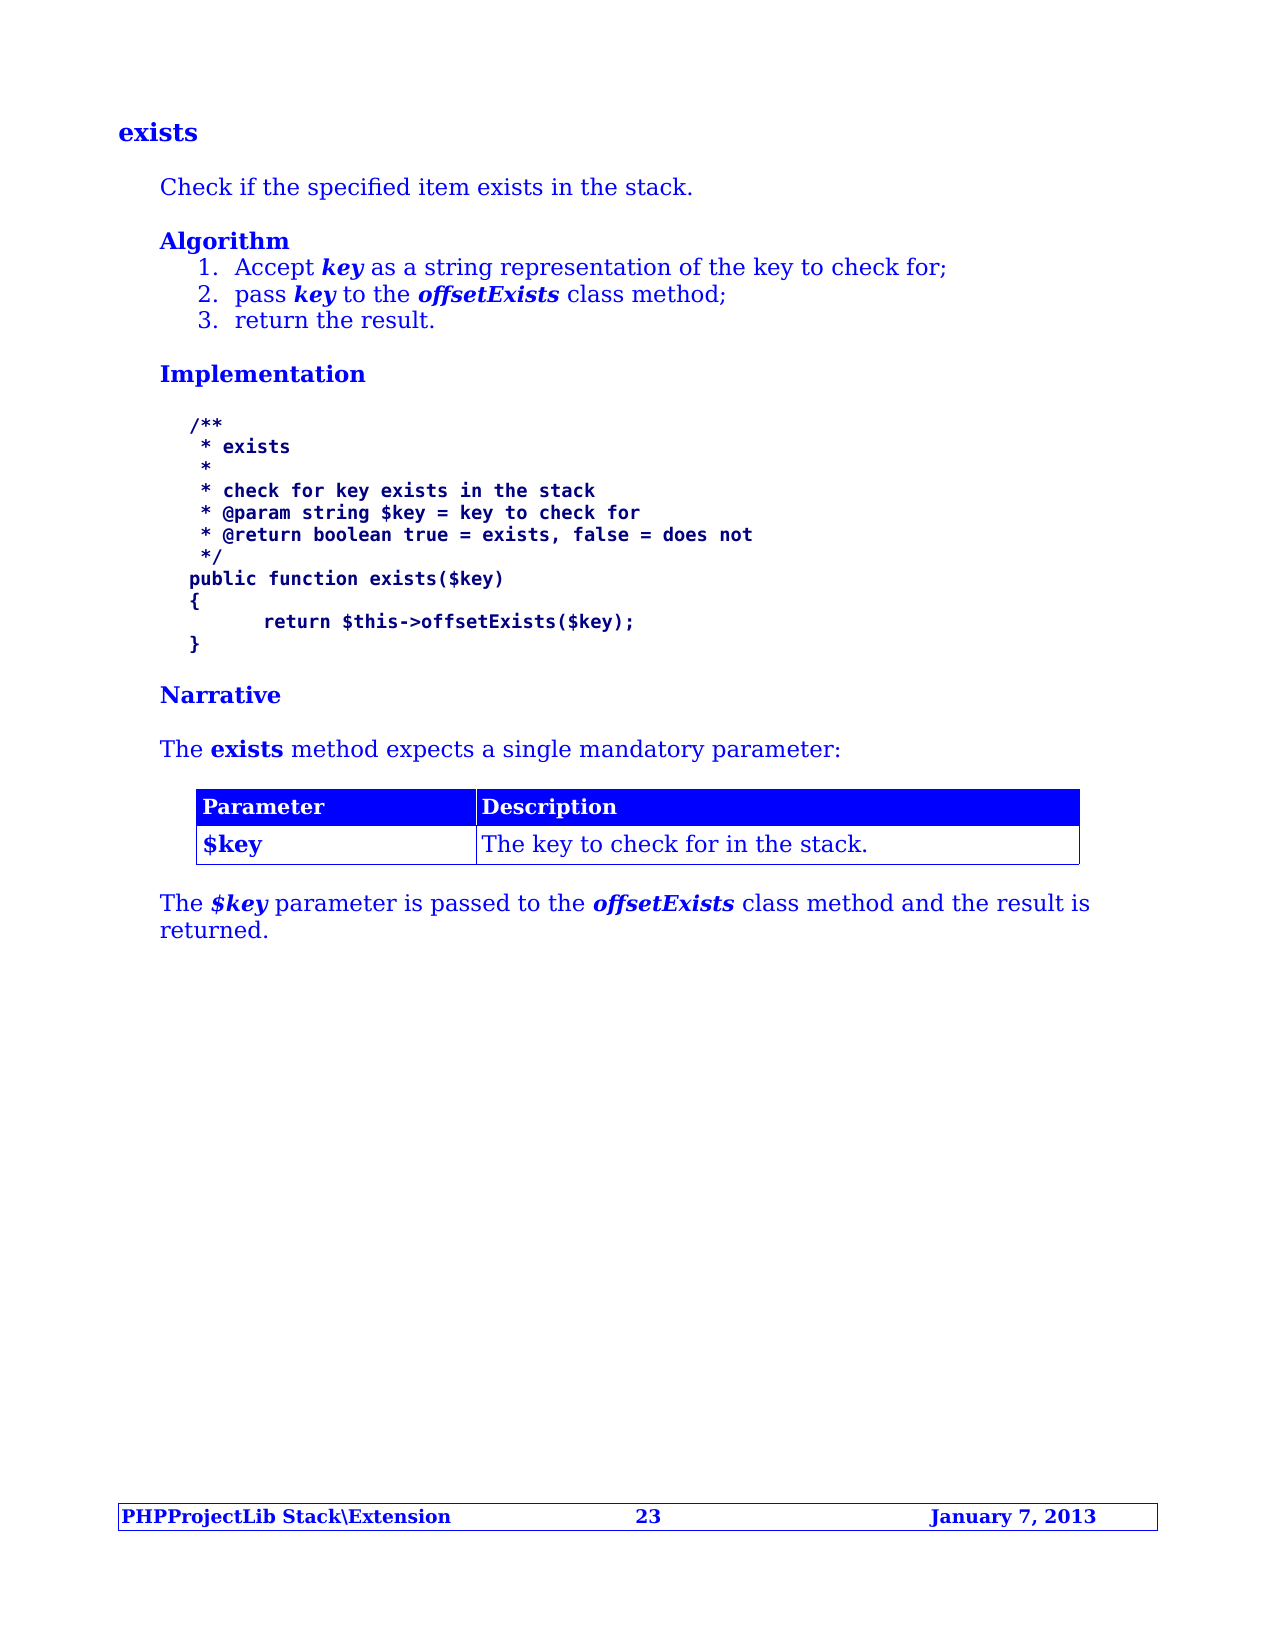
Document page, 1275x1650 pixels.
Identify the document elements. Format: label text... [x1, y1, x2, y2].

list * @param string $key = key to check for [189, 502, 1157, 524]
list * @return boolean true = exists, false = does not [189, 524, 1157, 546]
list } [189, 633, 1157, 655]
list */ [189, 546, 1157, 568]
list /** [189, 414, 1157, 436]
text Algorithm [159, 227, 1157, 254]
list { [189, 589, 1157, 611]
table_header Description [477, 790, 1079, 825]
list * check for key exists in the stack [189, 480, 1157, 502]
table_header Parameter [197, 790, 476, 825]
list return the result. [197, 308, 1157, 334]
list pass key to the offsetExists class method; [197, 281, 1157, 308]
list public function exists($key) [189, 568, 1157, 589]
text Check if the specified item exists in the stack. [159, 174, 1157, 201]
text Narrative [159, 682, 1157, 709]
title exists [118, 118, 1157, 147]
list * exists [189, 436, 1157, 458]
text The exists method expects a single mandatory parameter: [159, 735, 1157, 762]
list return $this->offsetExists($key); [189, 611, 1157, 633]
table_cell $key [197, 826, 476, 863]
list Accept key as a string representation of the key to check for; [197, 254, 1157, 281]
text The $key parameter is passed to the offsetExists class method and the result is returned. [159, 890, 1157, 944]
table_cell The key to check for in the stack. [477, 826, 1079, 863]
text Implementation [159, 361, 1157, 388]
list * [189, 458, 1157, 480]
